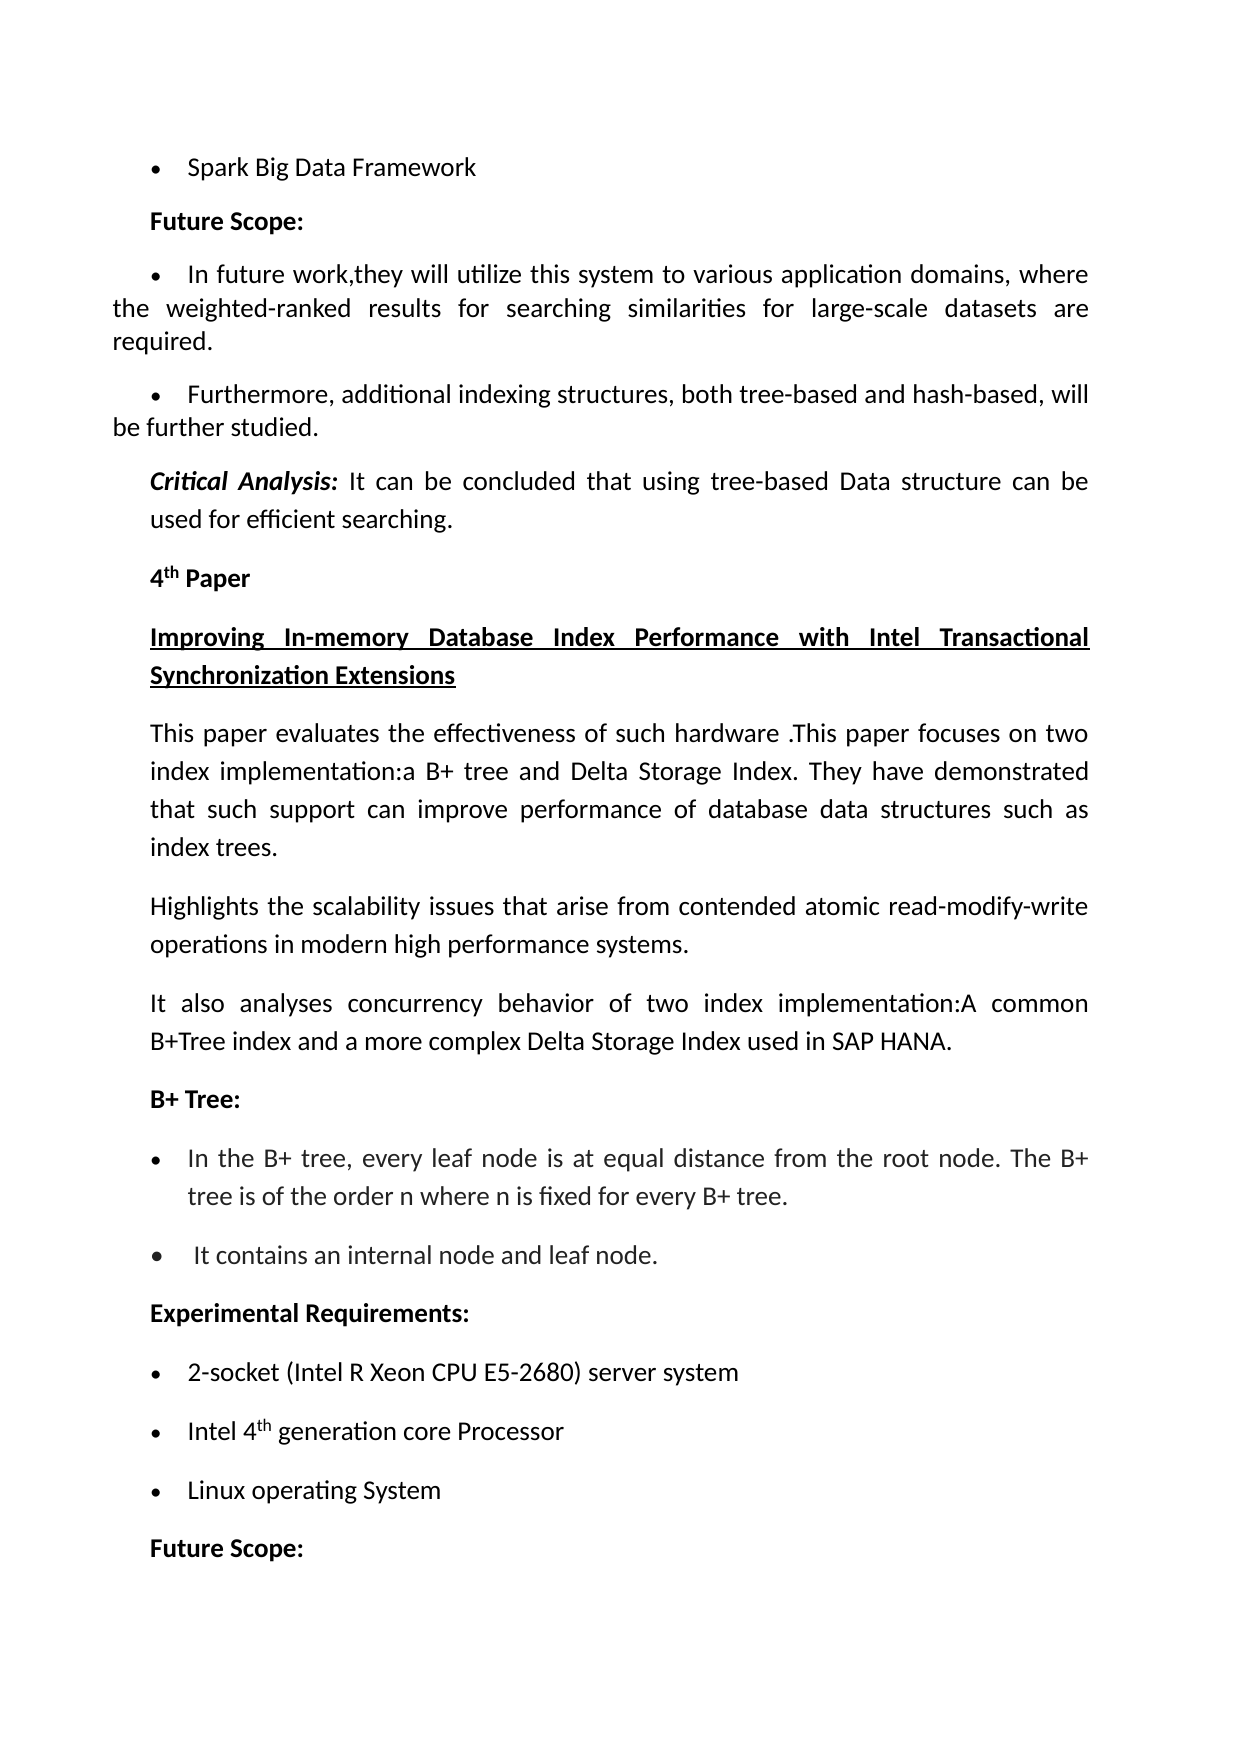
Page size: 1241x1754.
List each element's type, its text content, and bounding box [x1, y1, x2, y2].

text Future Scope: [150, 204, 1090, 237]
text Synchronization Extensions [150, 650, 1090, 691]
text This paper evaluates the effectiveness of such hardware .This paper focuses on two index implementation:a B+ tree and Delta Storage Index. They have demonstrated that such support can improve performance of database data structures such as index trees. [150, 717, 1090, 863]
list It contains an internal node and leaf node. [150, 1238, 1090, 1271]
text B+ Tree: [150, 1082, 1090, 1115]
text Experimental Requirements: [150, 1297, 1090, 1329]
list Spark Big Data Framework [112, 150, 1090, 183]
text Highlights the scalability issues that arise from contended atomic read-modify-write operations in modern high performance systems. [150, 889, 1090, 960]
list In future work,they will utilize this system to various application domains, where the weighted-ranked results for searching similarities for large-scale datasets are required. [112, 258, 1090, 357]
list Intel 4th generation core Processor [112, 1414, 1090, 1447]
list In the B+ tree, every leaf node is at equal distance from the root node. The B+ tree is of the order n where n is fixed for every B+ tree. [150, 1141, 1090, 1212]
list 2-socket (Intel R Xeon CPU E5-2680) server system [112, 1355, 1090, 1388]
text Critical Analysis: It can be concluded that using tree-based Data structure can be used for efficient searching. [150, 464, 1090, 535]
text It also analyses concurrency behavior of two index implementation:A common B+Tree index and a more complex Delta Storage Index used in SAP HANA. [150, 986, 1090, 1057]
text 4th Paper [150, 561, 1090, 594]
text Future Scope: [150, 1532, 1090, 1564]
text Improving In-memory Database Index Performance with Intel Transactional [150, 620, 1090, 648]
list Furthermore, additional indexing structures, both tree-based and hash-based, will be further studied. [112, 378, 1090, 444]
list Linux operating System [112, 1473, 1090, 1506]
